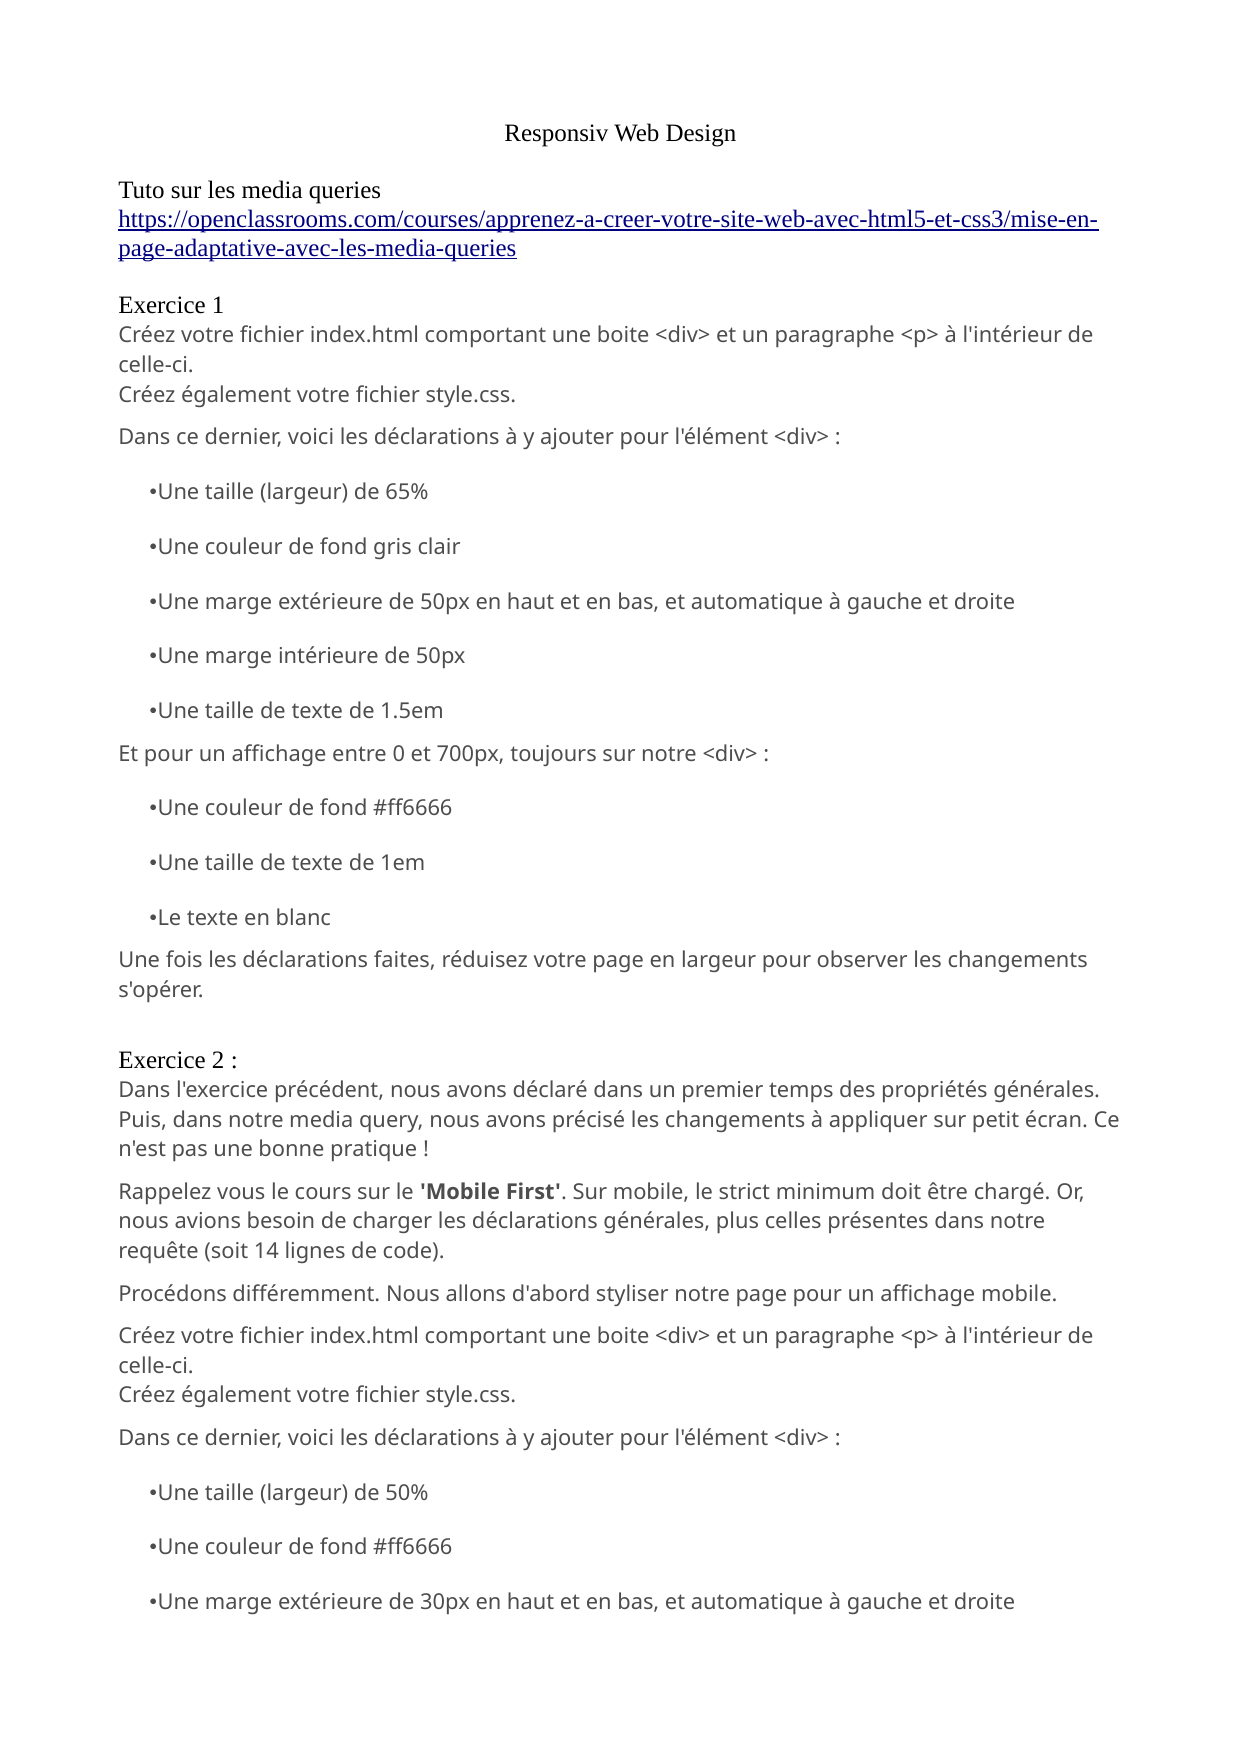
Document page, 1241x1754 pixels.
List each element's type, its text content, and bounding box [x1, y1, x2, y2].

text Responsiv Web Design [118, 118, 1122, 147]
list Le texte en blanc [149, 902, 1122, 932]
list Une taille de texte de 1.5em [149, 695, 1122, 725]
text Et pour un affichage entre 0 et 700px, toujours sur notre <div> : [118, 737, 1122, 767]
list Une marge extérieure de 30px en haut et en bas, et automatique à gauche et droite [149, 1586, 1122, 1616]
text Exercice 2 : [118, 1045, 1122, 1074]
text Dans ce dernier, voici les déclarations à y ajouter pour l'élément <div> : [118, 1422, 1122, 1451]
text Exercice 1 [118, 291, 1122, 319]
list Une couleur de fond #ff6666 [149, 792, 1122, 822]
list Une couleur de fond gris clair [149, 531, 1122, 561]
list Une taille (largeur) de 50% [149, 1476, 1122, 1506]
text Créez votre fichier index.html comportant une boite <div> et un paragraphe <p> à l'intérieur de celle-ci. Créez également votre fichier style.css. [118, 1320, 1122, 1409]
text Une fois les déclarations faites, réduisez votre page en largeur pour observer les changements s'opérer. [118, 944, 1122, 1004]
text Créez votre fichier index.html comportant une boite <div> et un paragraphe <p> à l'intérieur de celle-ci. Créez également votre fichier style.css. [118, 319, 1122, 409]
list Une taille de texte de 1em [149, 847, 1122, 877]
text Dans ce dernier, voici les déclarations à y ajouter pour l'élément <div> : [118, 421, 1122, 451]
text Tuto sur les media queries [118, 176, 1122, 204]
text Rappelez vous le cours sur le 'Mobile First'. Sur mobile, le strict minimum doit être chargé. Or, nous avions besoin de charger les déclarations générales, plus celles présentes dans notre requête (soit 14 lignes de code). [118, 1176, 1122, 1265]
text Dans l'exercice précédent, nous avons déclaré dans un premier temps des propriétés générales. Puis, dans notre media query, nous avons précisé les changements à appliquer sur petit écran. Ce n'est pas une bonne pratique ! [118, 1074, 1122, 1163]
text Procédons différemment. Nous allons d'abord styliser notre page pour un affichage mobile. [118, 1277, 1122, 1307]
list Une taille (largeur) de 65% [149, 476, 1122, 506]
list Une marge intérieure de 50px [149, 640, 1122, 670]
text https://openclassrooms.com/courses/apprenez-a-creer-votre-site-web-avec-html5-et-css3/mise-en-page-adaptative-avec-les-media-queries [118, 204, 1122, 262]
list Une marge extérieure de 50px en haut et en bas, et automatique à gauche et droite [149, 586, 1122, 615]
list Une couleur de fond #ff6666 [149, 1531, 1122, 1561]
